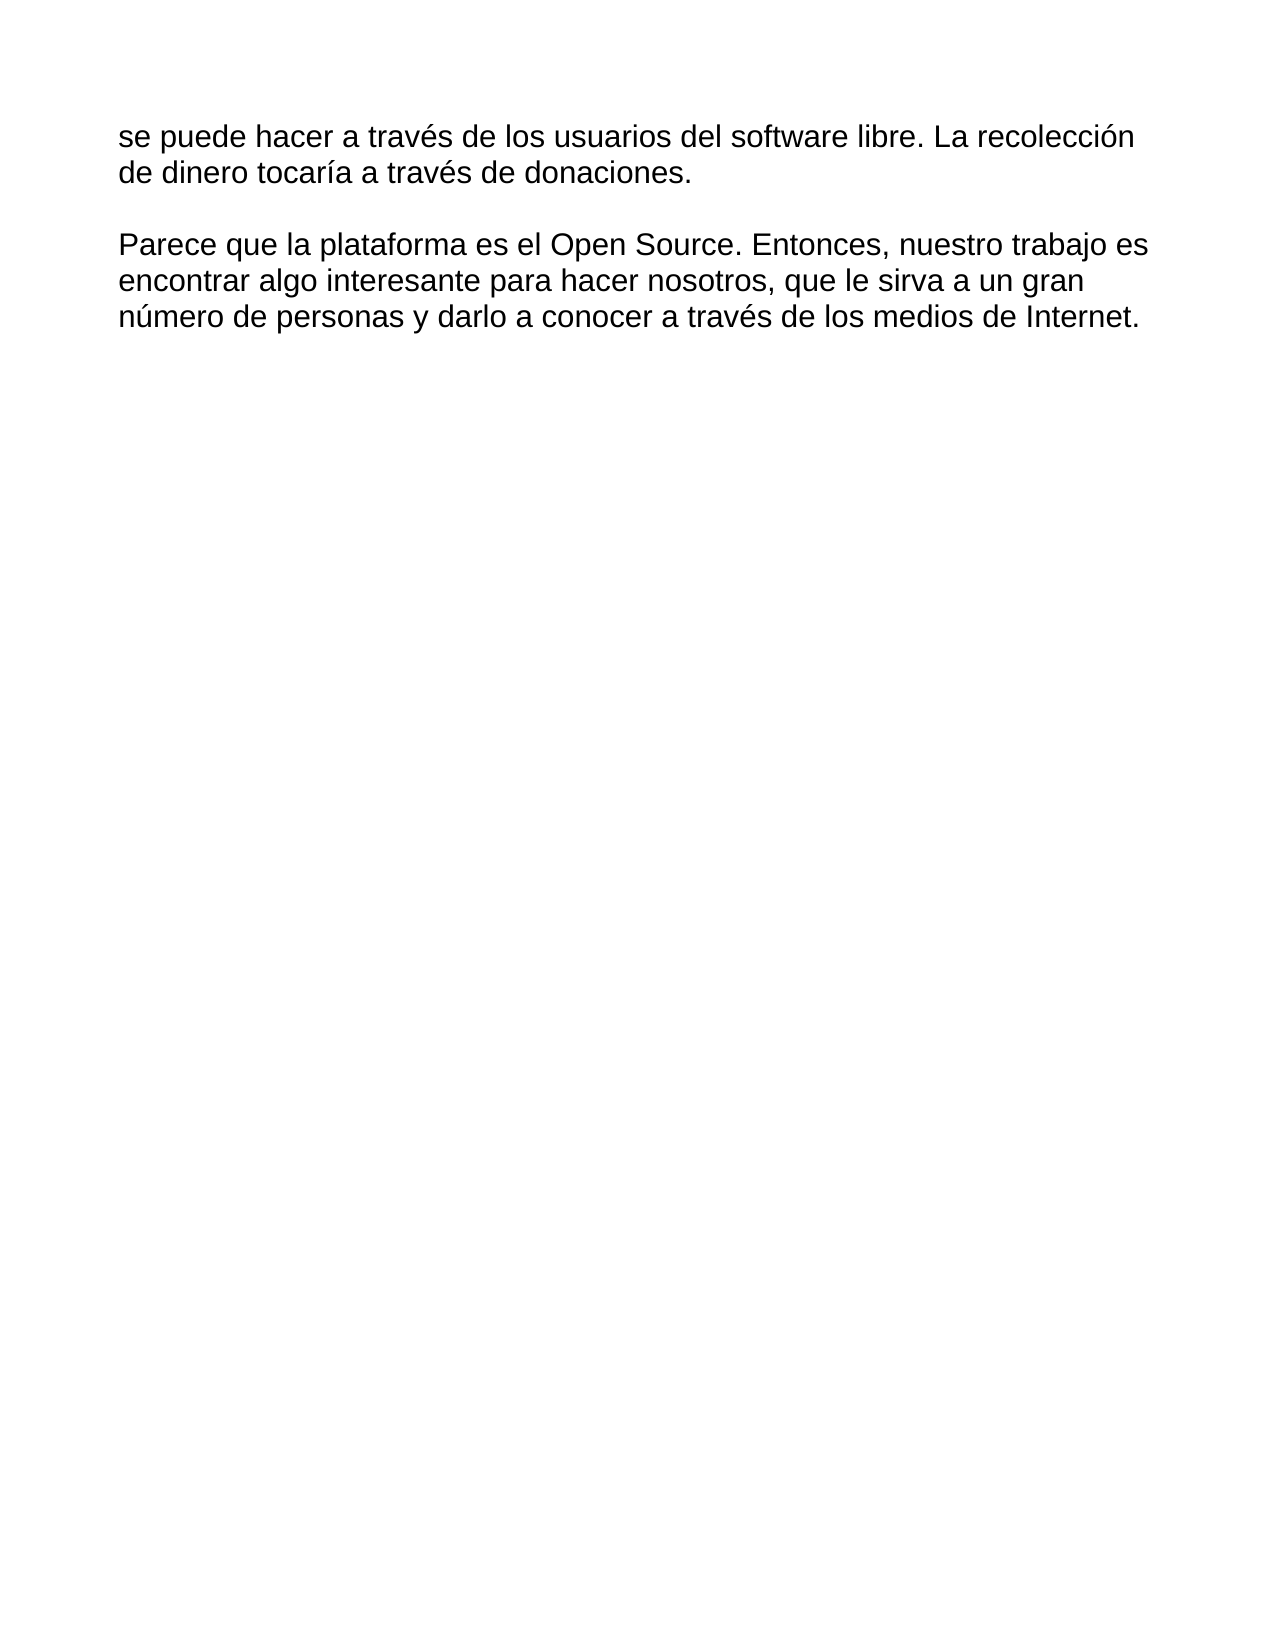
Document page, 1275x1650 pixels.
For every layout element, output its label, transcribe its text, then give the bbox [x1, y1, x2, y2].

text se puede hacer a través de los usuarios del software libre. La recolección de dinero tocaría a través de donaciones. [118, 118, 1157, 190]
text Parece que la plataforma es el Open Source. Entonces, nuestro trabajo es encontrar algo interesante para hacer nosotros, que le sirva a un gran número de personas y darlo a conocer a través de los medios de Internet. [118, 226, 1157, 334]
